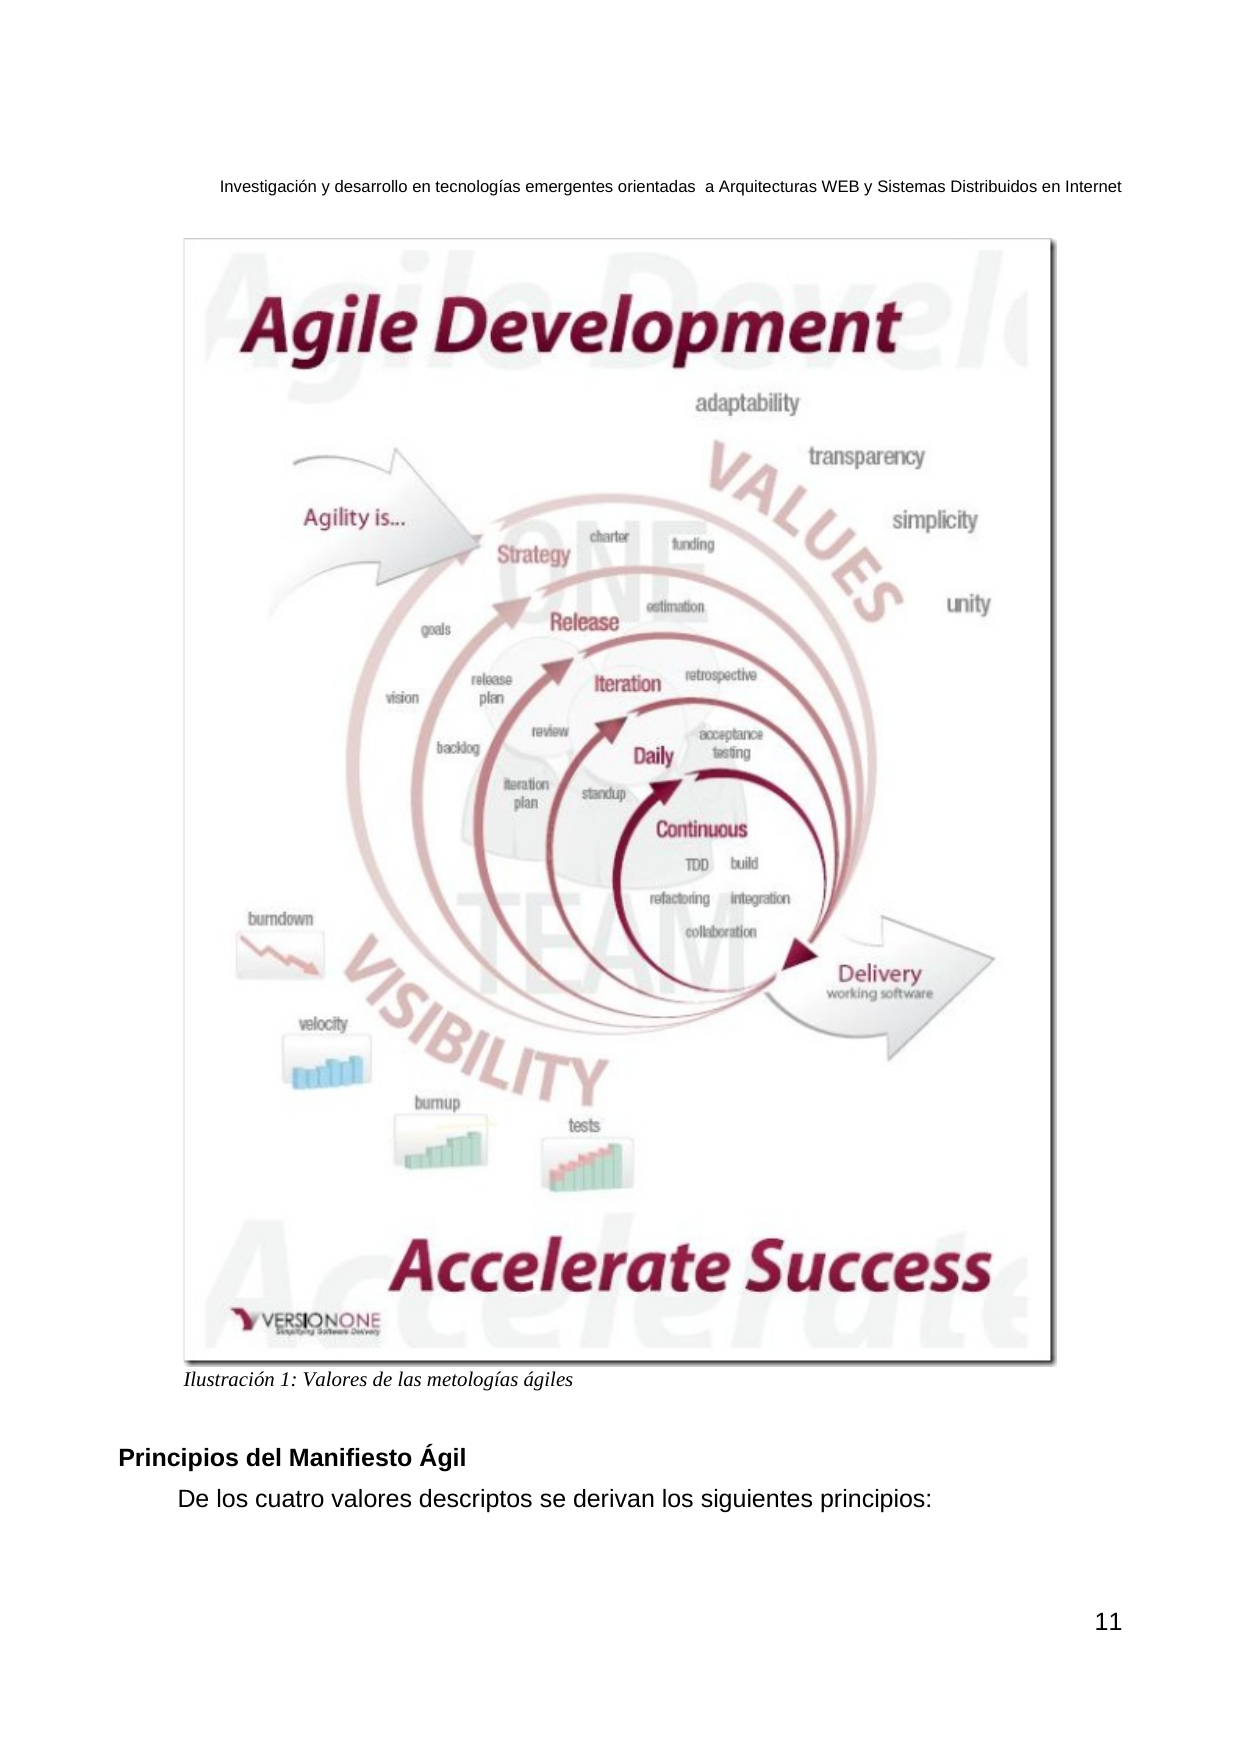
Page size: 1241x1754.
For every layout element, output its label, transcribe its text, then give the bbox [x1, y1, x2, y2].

text De los cuatro valores descriptos se derivan los siguientes principios: [118, 1483, 1122, 1512]
text Ilustración 1: Valores de las metologías ágiles [575, 1367, 1057, 1391]
subtitle Principios del Manifiesto Ágil [118, 1443, 1122, 1472]
picture [183, 238, 1057, 1367]
